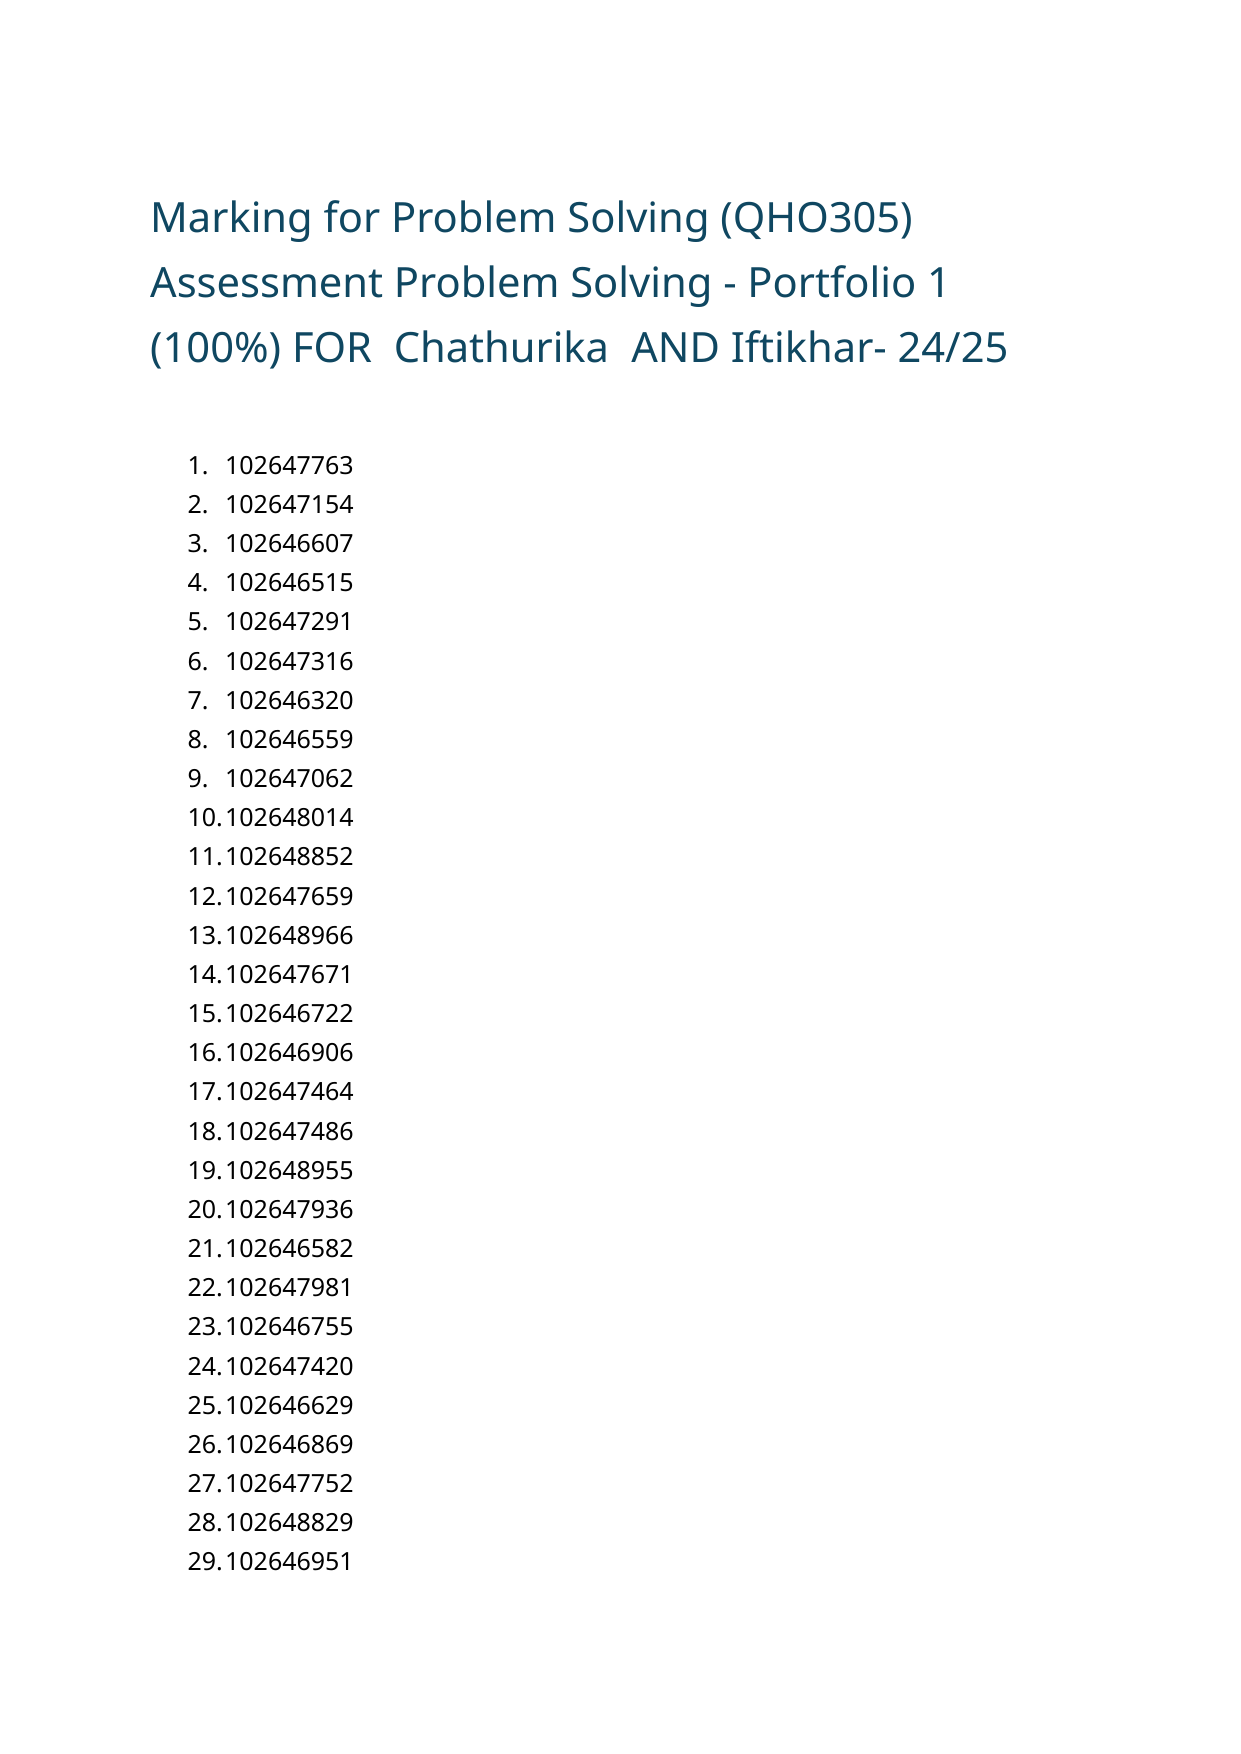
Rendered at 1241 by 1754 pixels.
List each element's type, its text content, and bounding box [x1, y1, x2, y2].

list 102646755 [187, 1309, 1090, 1343]
list 102647752 [187, 1466, 1090, 1500]
list 102646629 [187, 1387, 1090, 1421]
list 102647763 [187, 447, 1090, 481]
list 102646722 [187, 996, 1090, 1030]
list 102647981 [187, 1270, 1090, 1304]
list 102647936 [187, 1191, 1090, 1226]
list 102646559 [187, 721, 1090, 756]
list 102647659 [187, 878, 1090, 912]
list 102646951 [187, 1544, 1090, 1578]
list 102648829 [187, 1505, 1090, 1539]
list 102648955 [187, 1152, 1090, 1186]
list 102648014 [187, 800, 1090, 834]
list 102647154 [187, 486, 1090, 521]
list 102647486 [187, 1113, 1090, 1147]
list 102646906 [187, 1035, 1090, 1069]
list 102646582 [187, 1231, 1090, 1265]
list 102646320 [187, 682, 1090, 716]
list 102647464 [187, 1074, 1090, 1108]
list 102647671 [187, 956, 1090, 991]
subtitle Marking for Problem Solving (QHO305) Assessment Problem Solving - Portfolio 1 (100%) FOR Chathurika AND Iftikhar- 24/25 [150, 187, 1090, 375]
list 102646515 [187, 565, 1090, 599]
list 102647316 [187, 643, 1090, 677]
list 102648966 [187, 917, 1090, 951]
list 102648852 [187, 839, 1090, 873]
list 102646869 [187, 1426, 1090, 1461]
list 102647291 [187, 604, 1090, 638]
list 102647062 [187, 761, 1090, 795]
list 102646607 [187, 526, 1090, 560]
list 102647420 [187, 1348, 1090, 1382]
